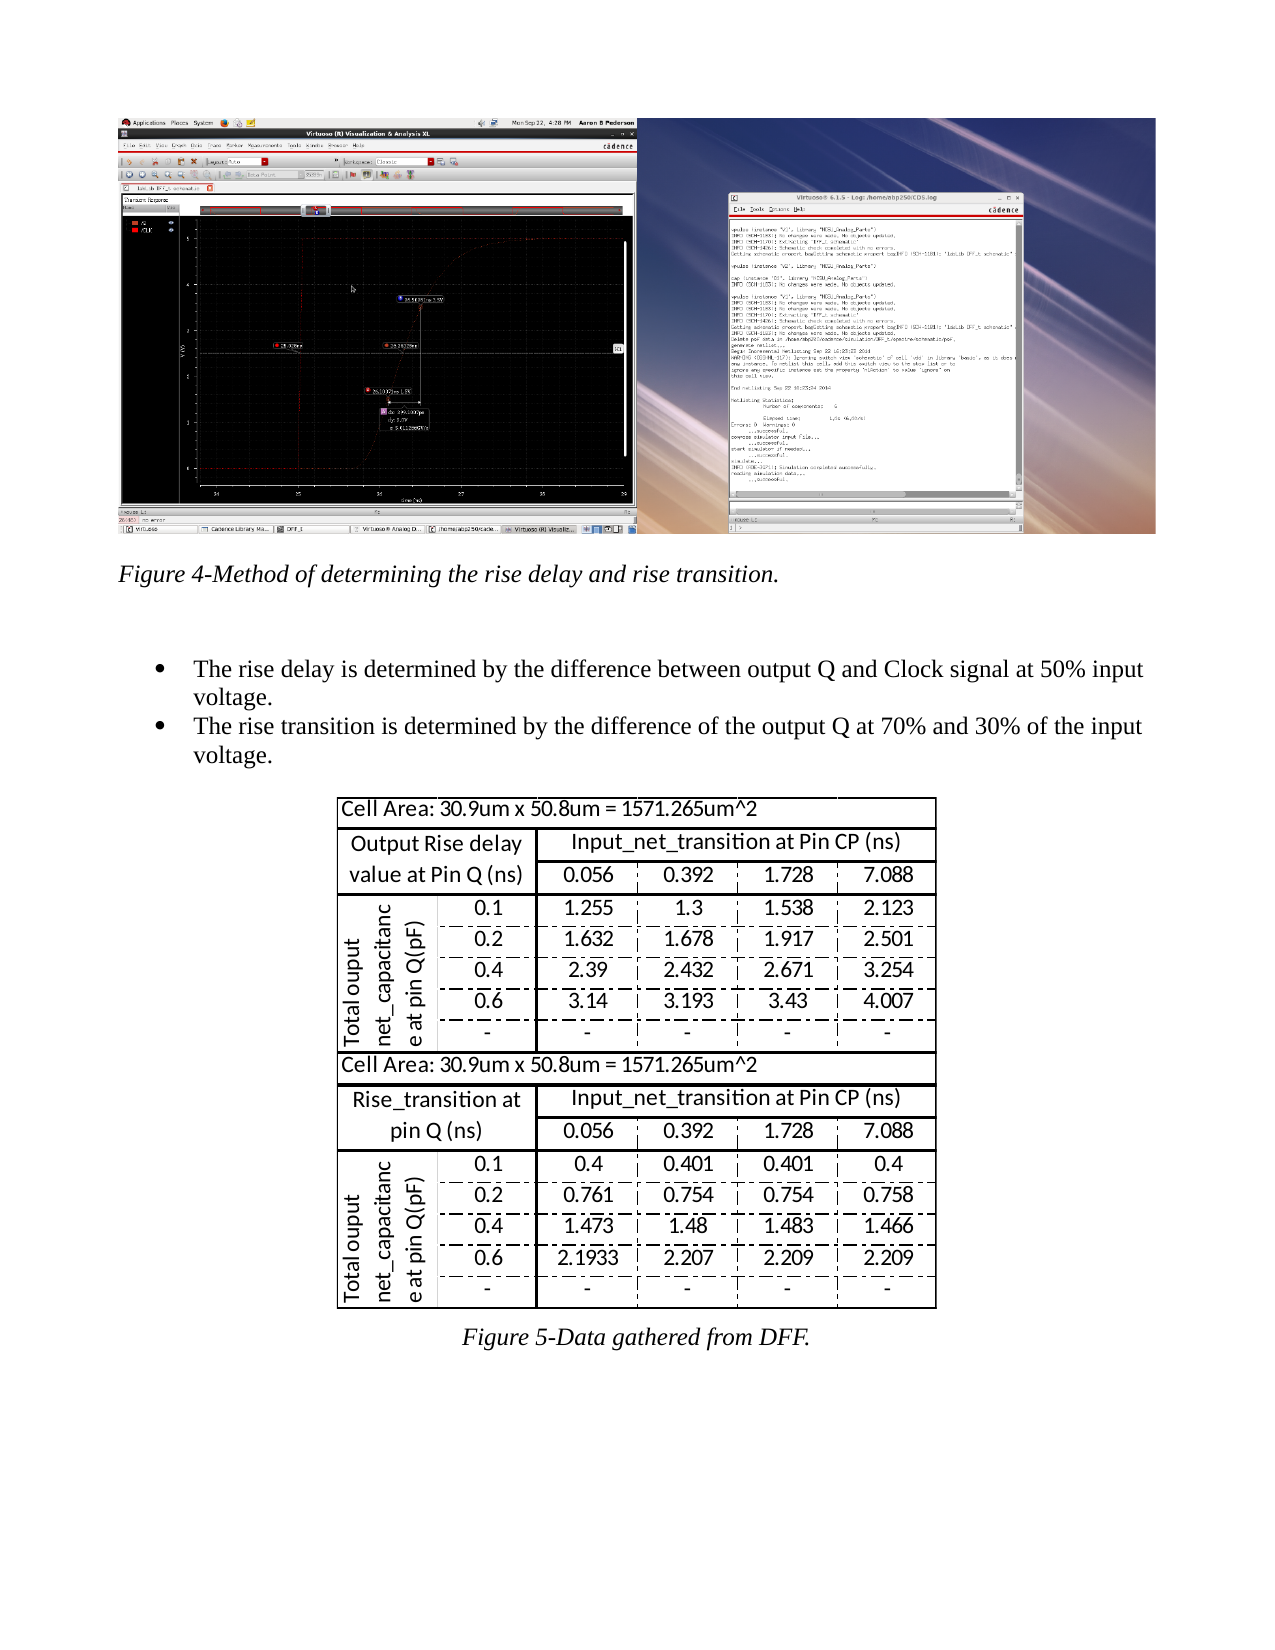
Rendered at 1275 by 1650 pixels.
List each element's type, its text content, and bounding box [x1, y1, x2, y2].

list The rise delay is determined by the difference between output Q and Clock signal at 50% input voltage. [156, 654, 1157, 711]
text Figure 5-Data gathered from DFF. [118, 1322, 1157, 1351]
text Figure 4-Method of determining the rise delay and rise transition. [118, 559, 1157, 587]
list The rise transition is determined by the difference of the output Q at 70% and 30% of the input voltage. [156, 711, 1157, 769]
